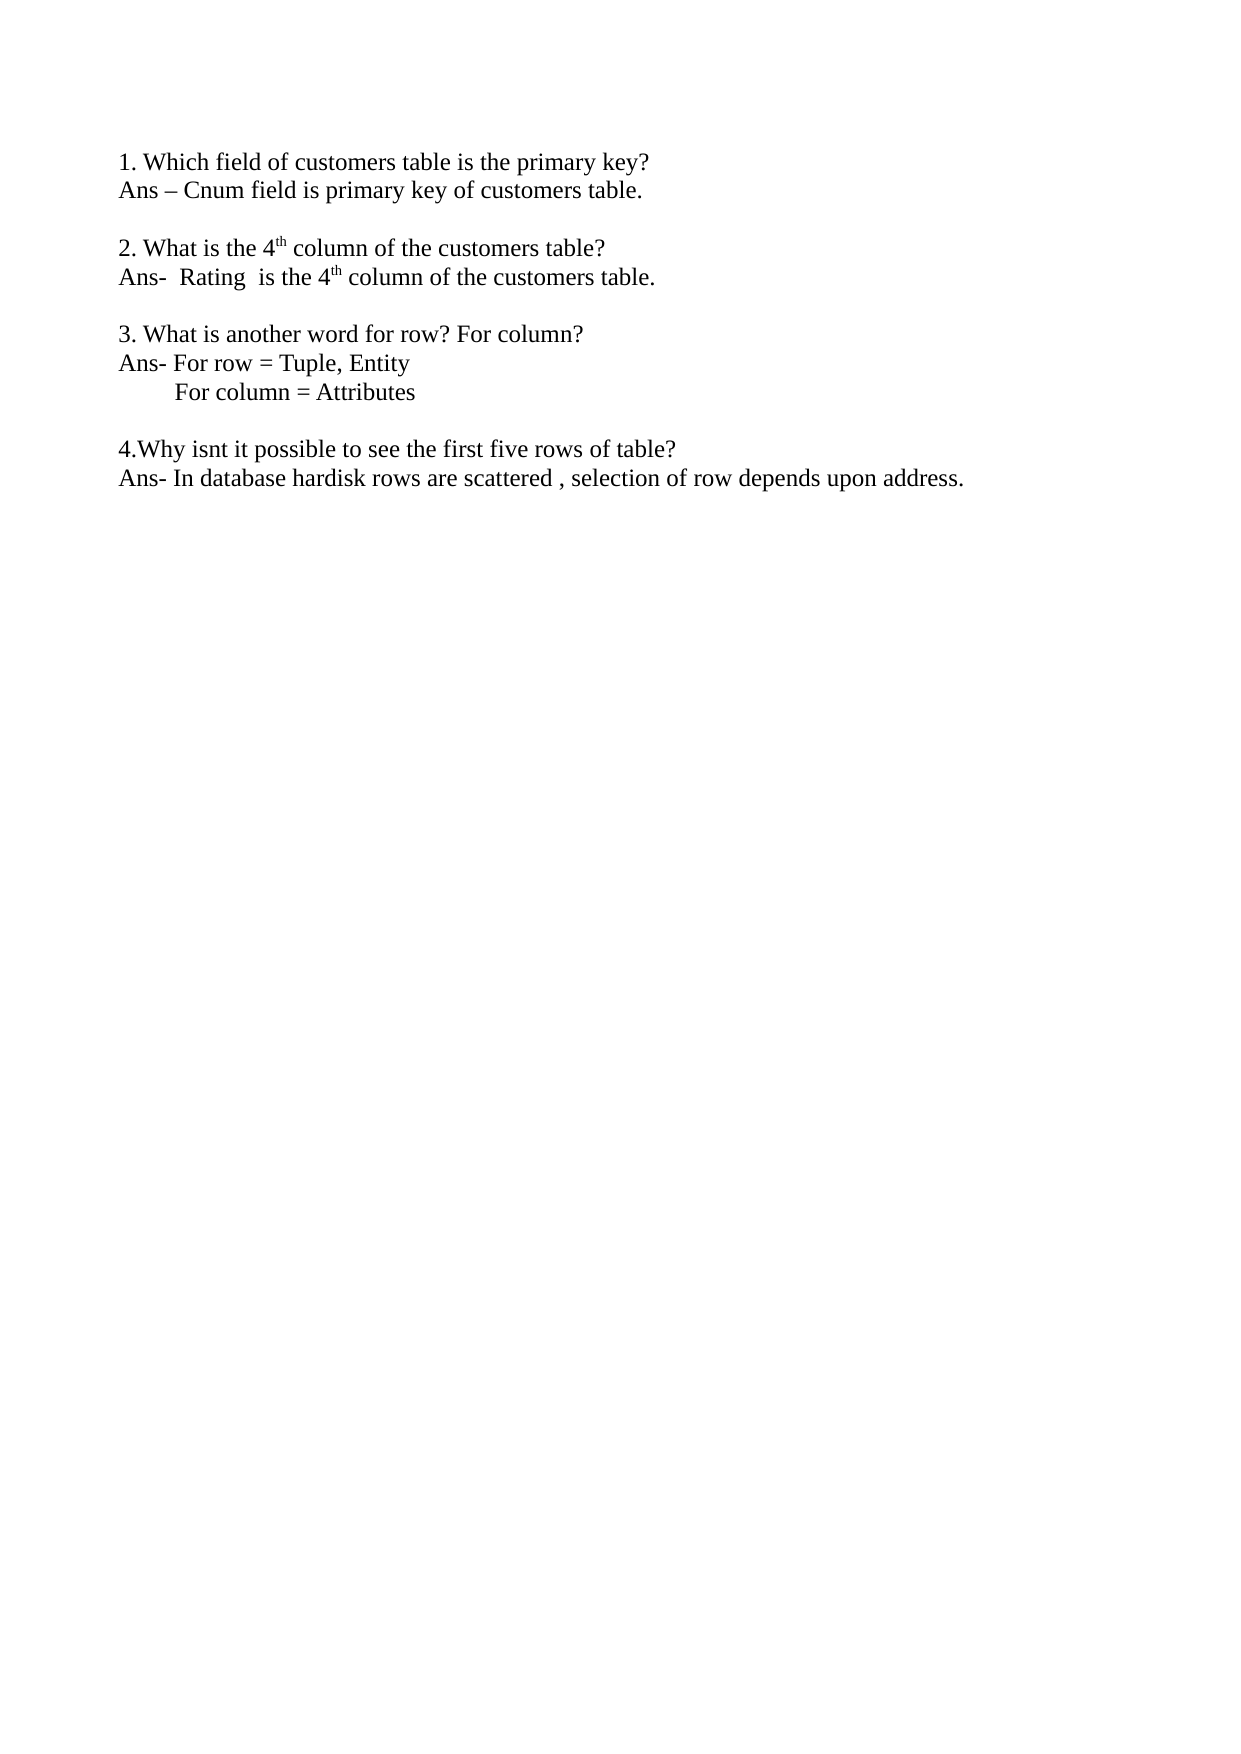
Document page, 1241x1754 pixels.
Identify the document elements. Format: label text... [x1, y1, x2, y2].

text 4.Why isnt it possible to see the first five rows of table? [118, 434, 1122, 463]
text For column = Attributes [118, 377, 1122, 406]
text Ans- For row = Tuple, Entity [118, 348, 1122, 377]
text 2. What is the 4th column of the customers table? [118, 233, 1122, 262]
text 3. What is another word for row? For column? [118, 319, 1122, 348]
text Ans- In database hardisk rows are scattered , selection of row depends upon address. [118, 463, 1122, 492]
text Ans- Rating is the 4th column of the customers table. [118, 262, 1122, 291]
text Ans – Cnum field is primary key of customers table. [118, 176, 1122, 204]
text 1. Which field of customers table is the primary key? [118, 147, 1122, 176]
